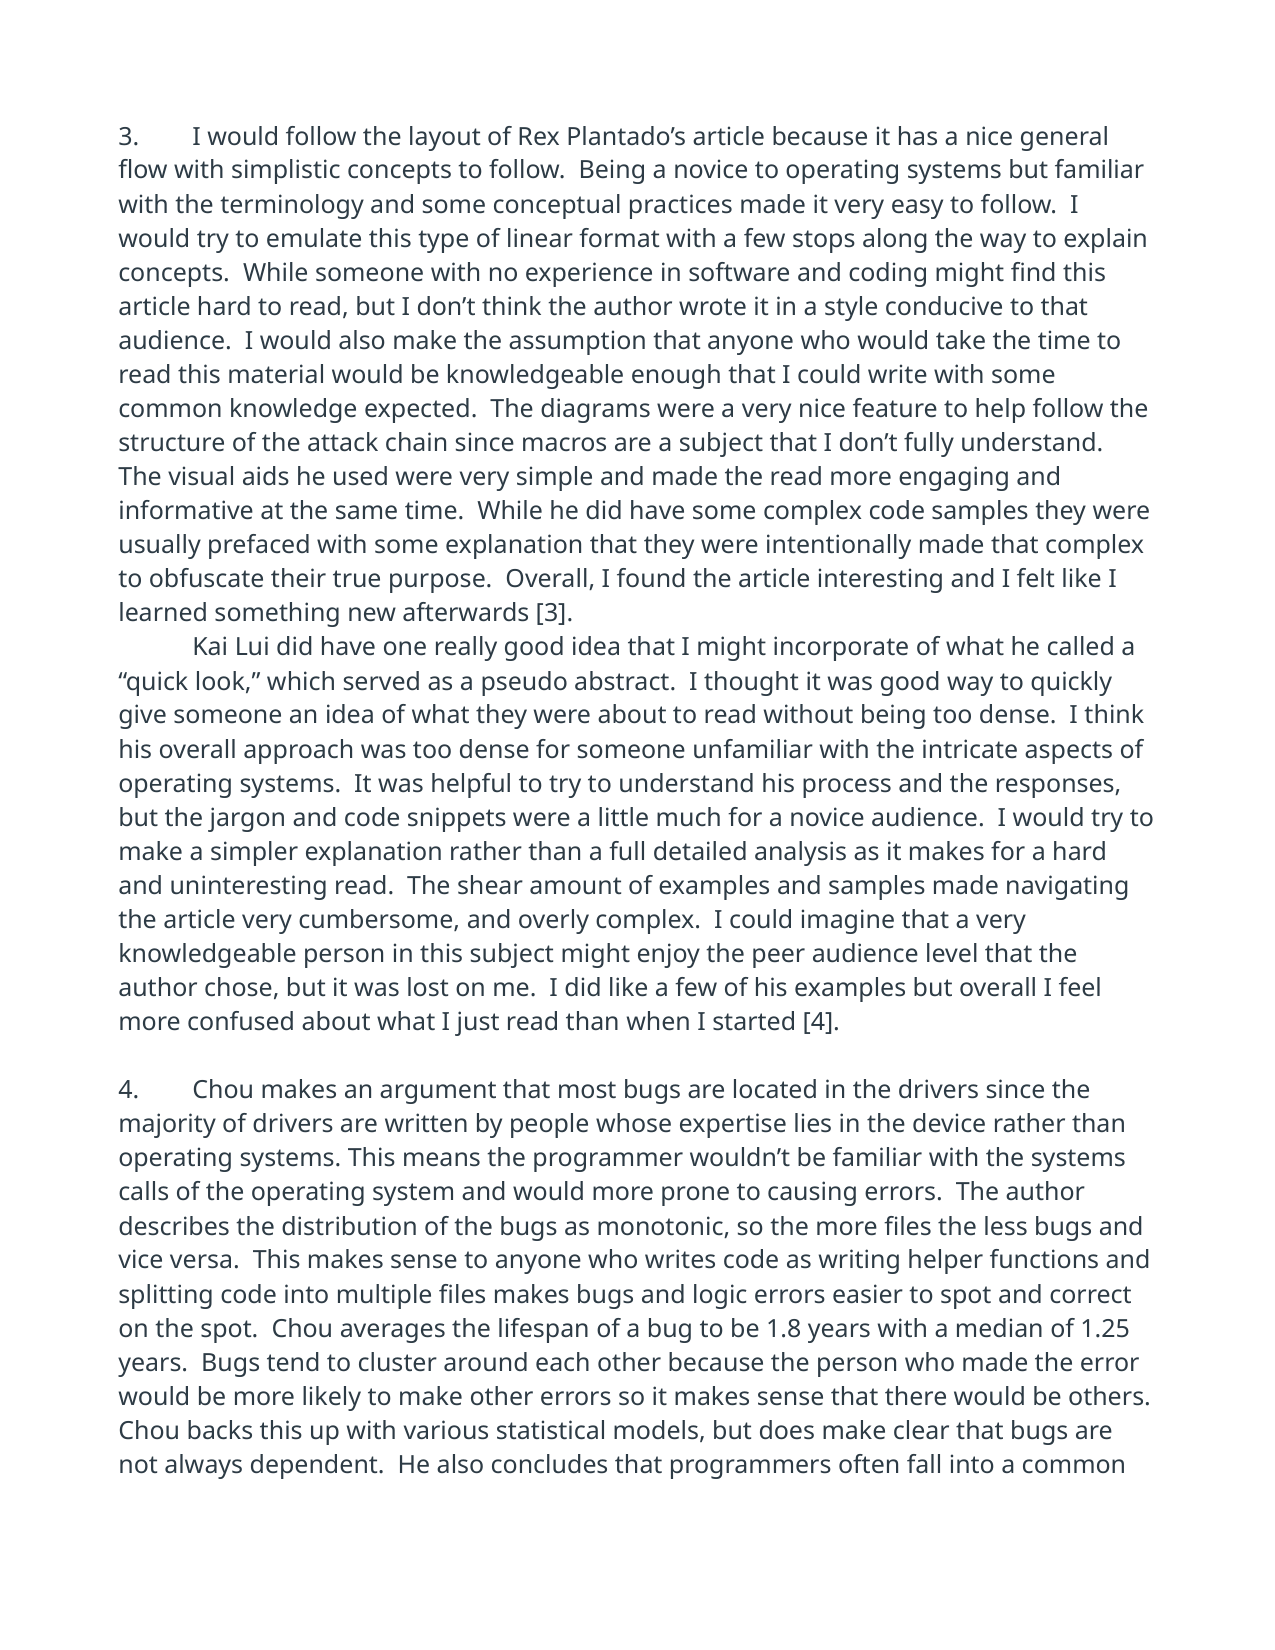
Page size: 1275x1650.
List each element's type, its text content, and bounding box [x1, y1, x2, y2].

text 3. I would follow the layout of Rex Plantado’s article because it has a nice general flow with simplistic concepts to follow. Being a novice to operating systems but familiar with the terminology and some conceptual practices made it very easy to follow. I would try to emulate this type of linear format with a few stops along the way to explain concepts. While someone with no experience in software and coding might find this article hard to read, but I don’t think the author wrote it in a style conducive to that audience. I would also make the assumption that anyone who would take the time to read this material would be knowledgeable enough that I could write with some common knowledge expected. The diagrams were a very nice feature to help follow the structure of the attack chain since macros are a subject that I don’t fully understand. The visual aids he used were very simple and made the read more engaging and informative at the same time. While he did have some complex code samples they were usually prefaced with some explanation that they were intentionally made that complex to obfuscate their true purpose. Overall, I found the article interesting and I felt like I learned something new afterwards [3]. [118, 118, 1157, 629]
text Kai Lui did have one really good idea that I might incorporate of what he called a “quick look,” which served as a pseudo abstract. I thought it was good way to quickly give someone an idea of what they were about to read without being too dense. I think his overall approach was too dense for someone unfamiliar with the intricate aspects of operating systems. It was helpful to try to understand his process and the responses, but the jargon and code snippets were a little much for a novice audience. I would try to make a simpler explanation rather than a full detailed analysis as it makes for a hard and uninteresting read. The shear amount of examples and samples made navigating the article very cumbersome, and overly complex. I could imagine that a very knowledgeable person in this subject might enjoy the peer audience level that the author chose, but it was lost on me. I did like a few of his examples but overall I feel more confused about what I just read than when I started [4]. [118, 629, 1157, 1038]
text 4. Chou makes an argument that most bugs are located in the drivers since the majority of drivers are written by people whose expertise lies in the device rather than operating systems. This means the programmer wouldn’t be familiar with the systems calls of the operating system and would more prone to causing errors. The author describes the distribution of the bugs as monotonic, so the more files the less bugs and vice versa. This makes sense to anyone who writes code as writing helper functions and splitting code into multiple files makes bugs and logic errors easier to spot and correct on the spot. Chou averages the lifespan of a bug to be 1.8 years with a median of 1.25 years. Bugs tend to cluster around each other because the person who made the error would be more likely to make other errors so it makes sense that there would be others. Chou backs this up with various statistical models, but does make clear that bugs are not always dependent. He also concludes that programmers often fall into a common [118, 1072, 1157, 1481]
